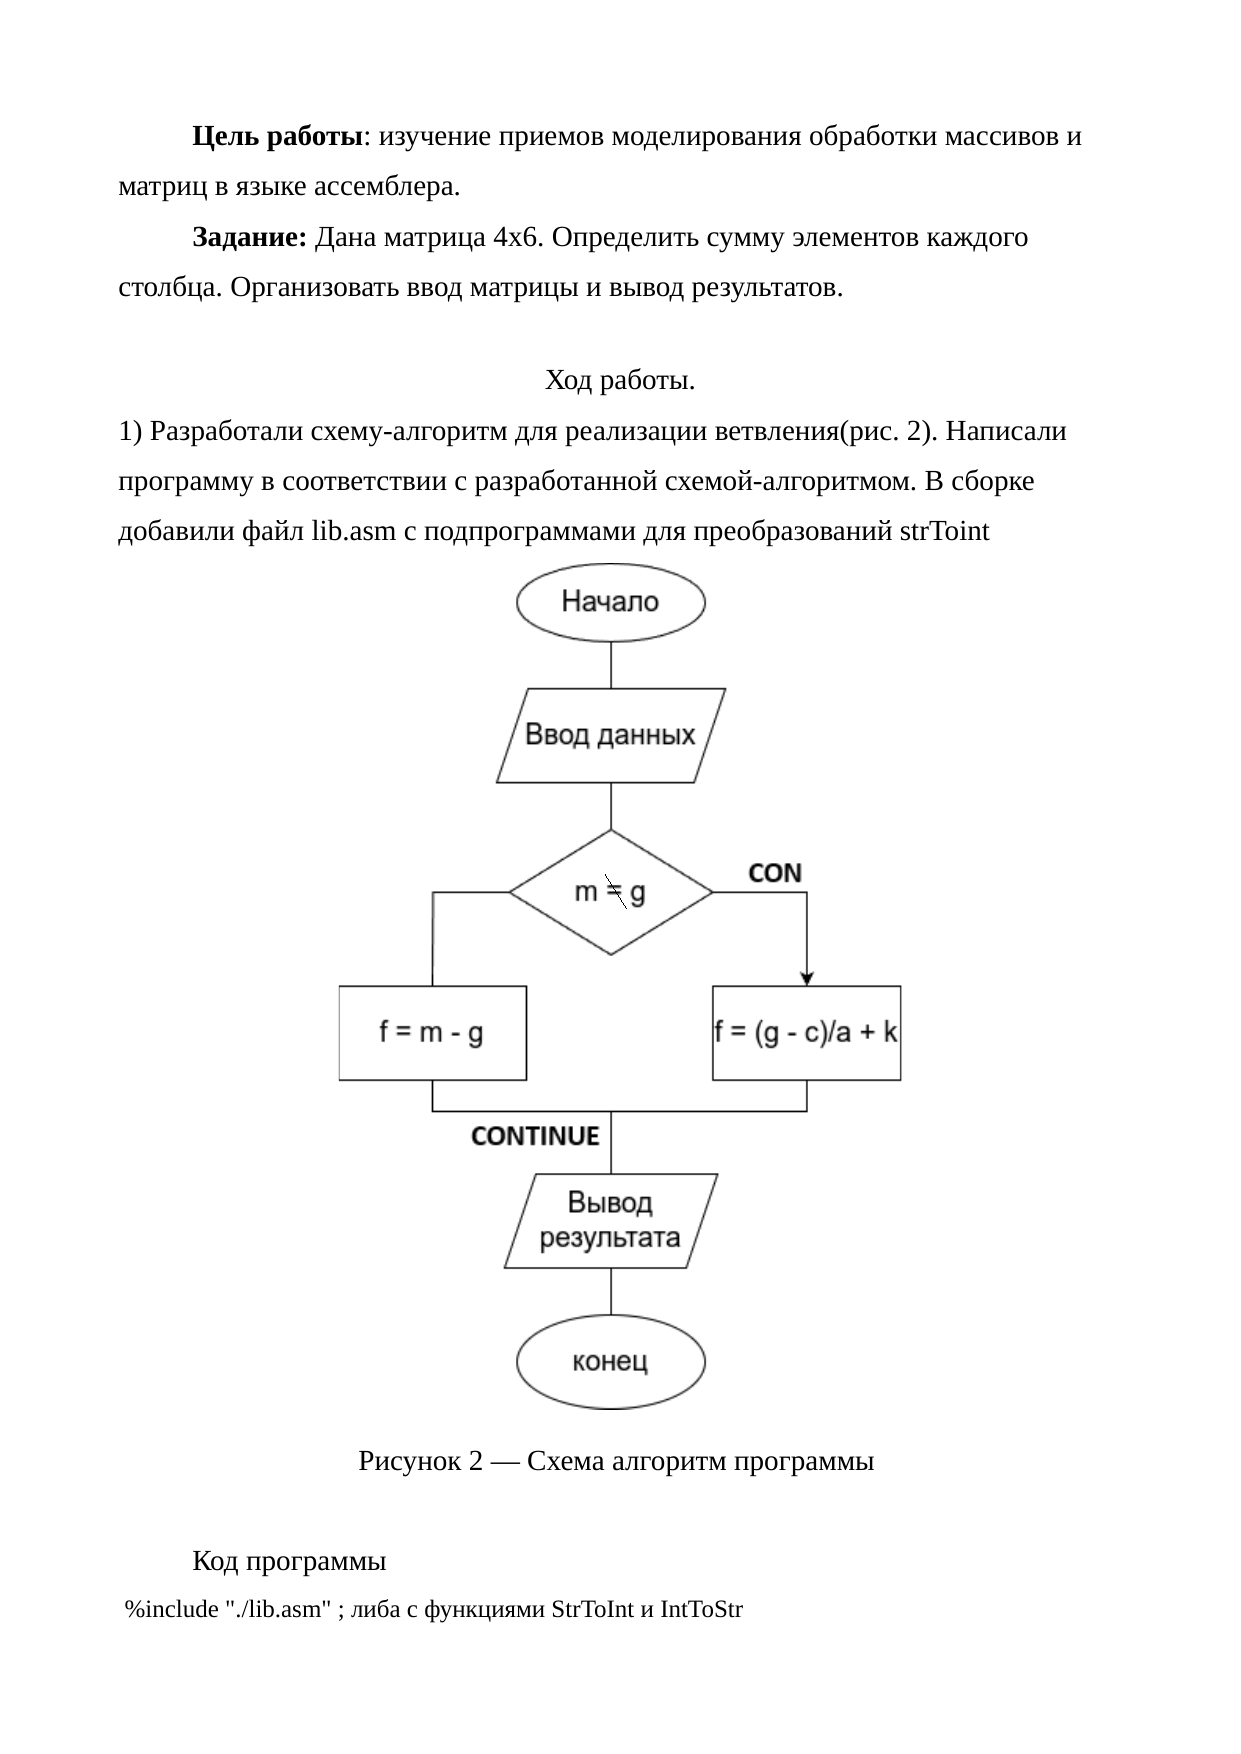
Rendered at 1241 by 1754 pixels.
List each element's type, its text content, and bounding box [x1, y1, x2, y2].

picture [338, 563, 902, 1410]
text %include "./lib.asm" ; либа с функциями StrToInt и IntToStr [118, 1594, 1122, 1622]
text Задание: Дана матрица 4х6. Определить сумму элементов каждого столбца. Организовать ввод матрицы и вывод результатов. [118, 219, 1122, 303]
text матриц в языке ассемблера. [118, 168, 1122, 202]
text ­Рисунок 2 — Схема алгоритм программы [118, 564, 1122, 1476]
text Ход работы. [118, 362, 1122, 396]
text 1) Разработали схему-алгоритм для реализации ветвления(рис. 2). Написали программу в соответствии с разработанной схемой-алгоритмом. В сборке добавили файл lib.asm с подпрограммами для преобразований strToint [118, 413, 1122, 547]
text Цель работы: изучение приемов моделирования обработки массивов и [118, 118, 1122, 152]
text Код программы [118, 1543, 1122, 1577]
